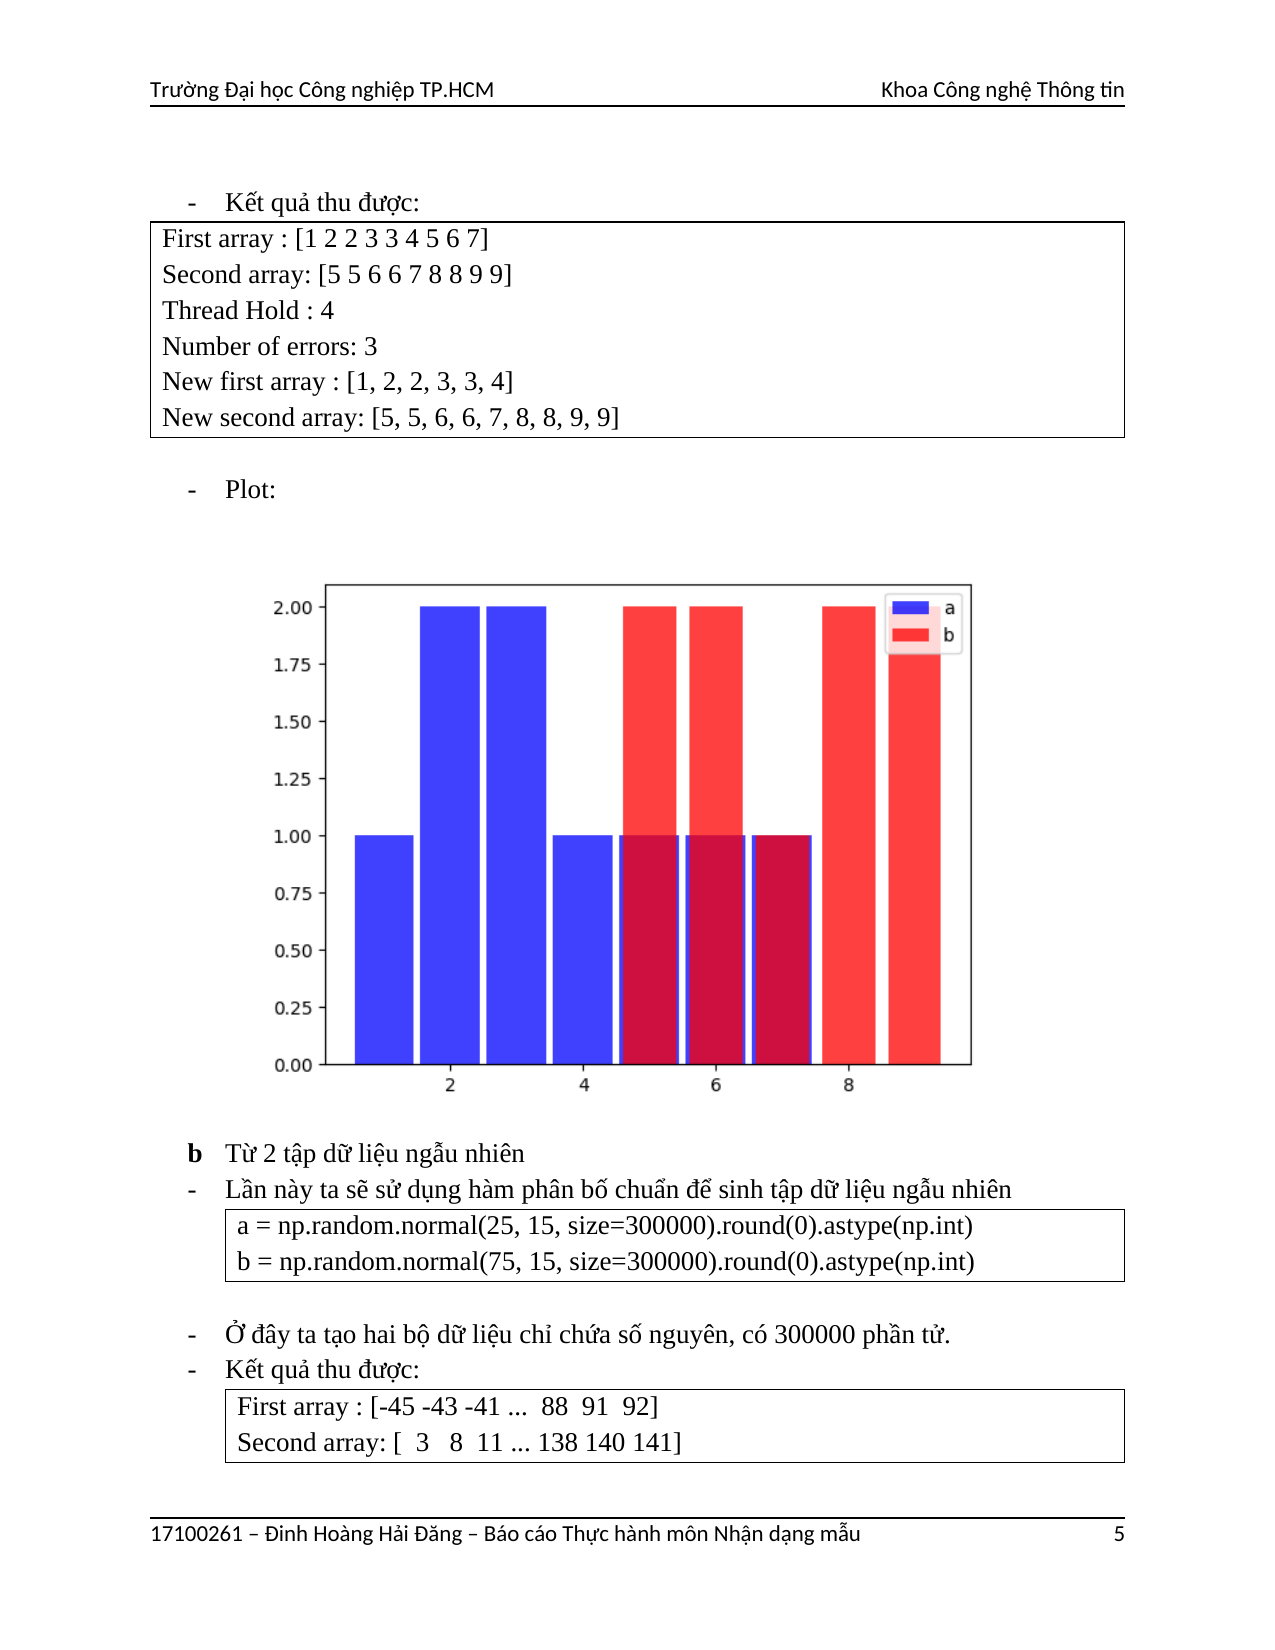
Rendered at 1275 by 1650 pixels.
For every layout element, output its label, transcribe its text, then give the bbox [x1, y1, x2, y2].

table_header a = np.random.normal(25, 15, size=300000).round(0).astype(np.int) b = np.random.normal(75, 15, size=300000).round(0).astype(np.int) [226, 1210, 1124, 1281]
table_header First array : [-45 -43 -41 ... 88 91 92] Second array: [ 3 8 11 ... 138 140 141] [226, 1390, 1124, 1462]
list Kết quả thu được: [187, 186, 1125, 217]
list Plot: [187, 474, 1125, 505]
list Lần này ta sẽ sử dụng hàm phân bố chuẩn để sinh tập dữ liệu ngẫu nhiên [187, 1173, 1125, 1204]
list Từ 2 tập dữ liệu ngẫu nhiên [187, 1137, 1125, 1168]
list Kết quả thu được: [187, 1353, 1125, 1384]
table_header First array : [1 2 2 3 3 4 5 6 7] Second array: [5 5 6 6 7 8 8 9 9] Thread Hold : 4 Number of errors: 3 New first array : [1, 2, 2, 3, 3, 4] New second array: [5, 5, 6, 6, 7, 8, 8, 9, 9] [151, 223, 1124, 437]
picture [221, 509, 1054, 1133]
list Ở đây ta tạo hai bộ dữ liệu chỉ chứa số nguyên, có 300000 phần tử. [187, 1318, 1125, 1349]
